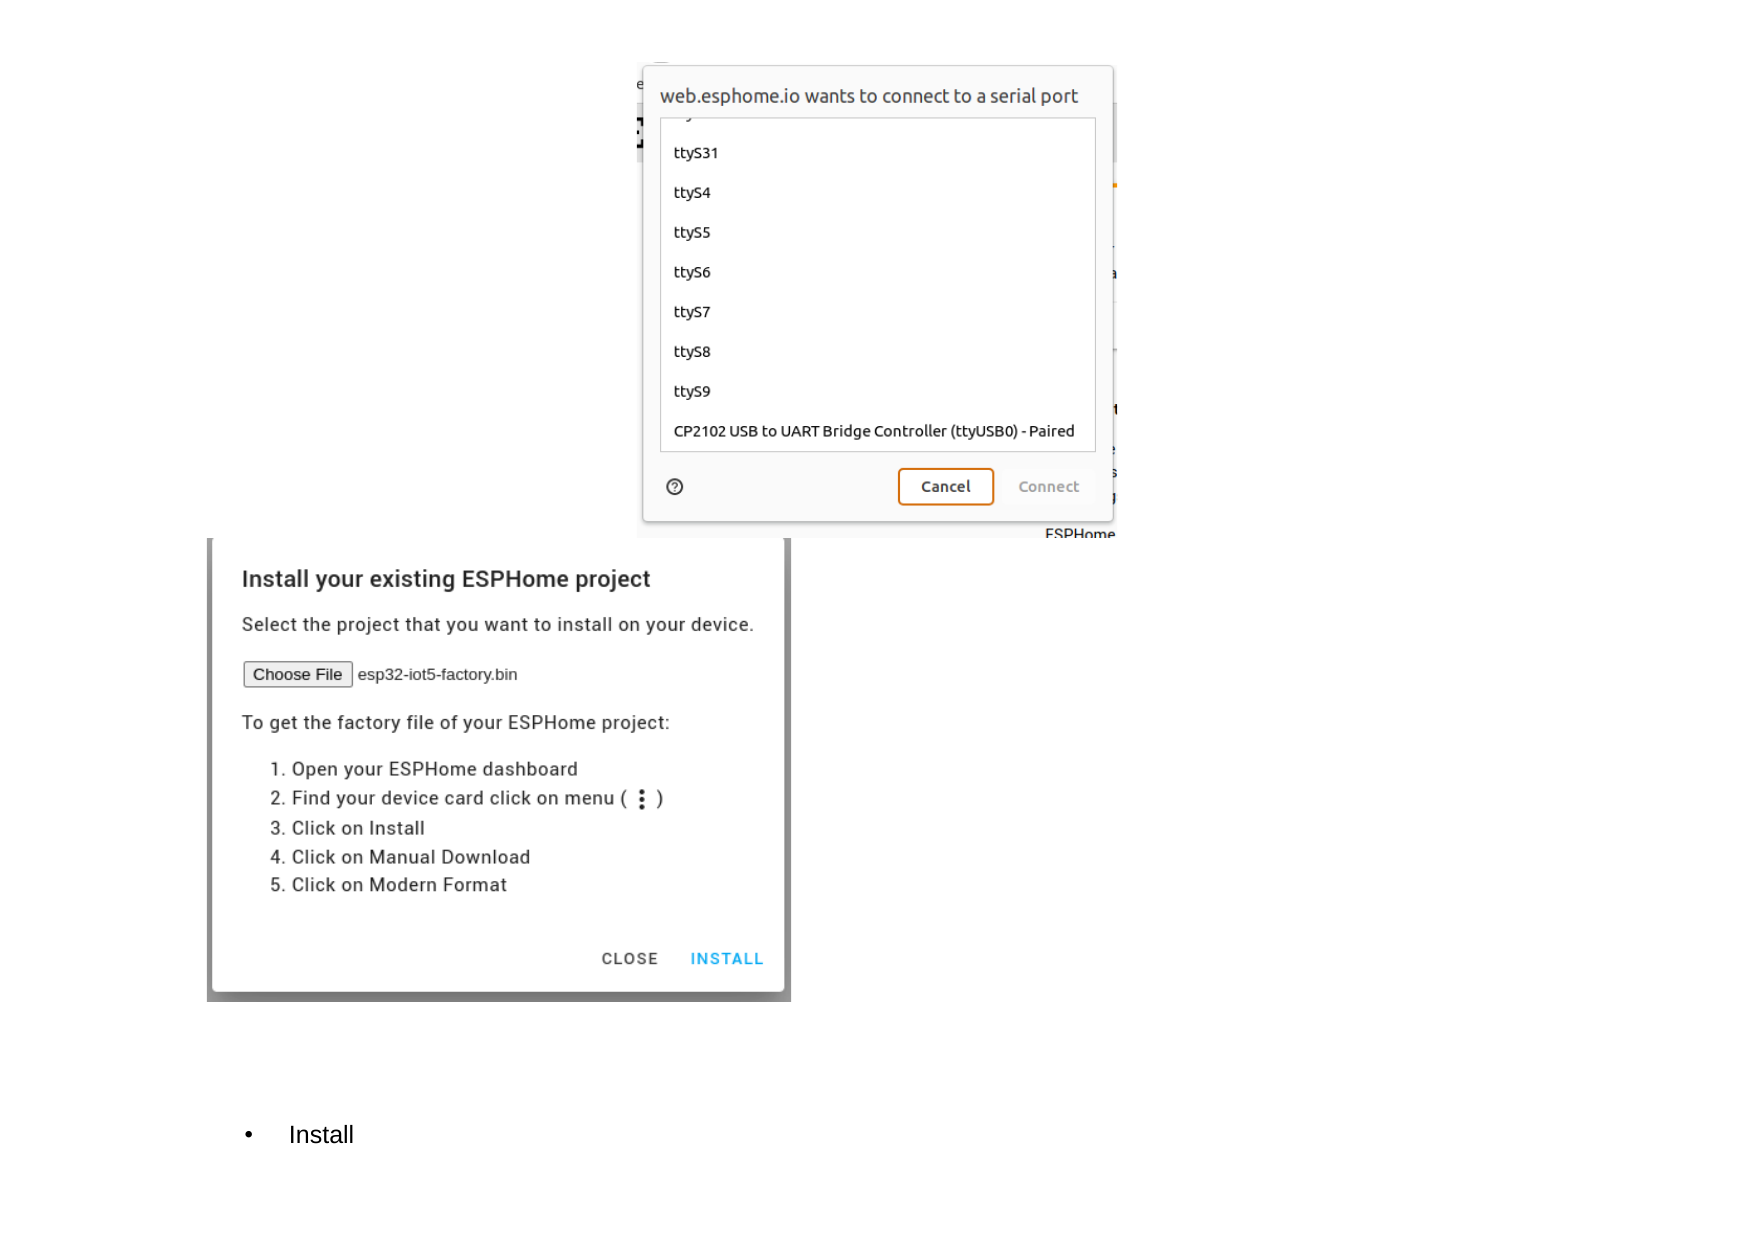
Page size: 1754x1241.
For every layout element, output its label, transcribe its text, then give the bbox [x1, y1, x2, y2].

list Install [244, 1120, 1695, 1149]
picture [206, 62, 1118, 1002]
